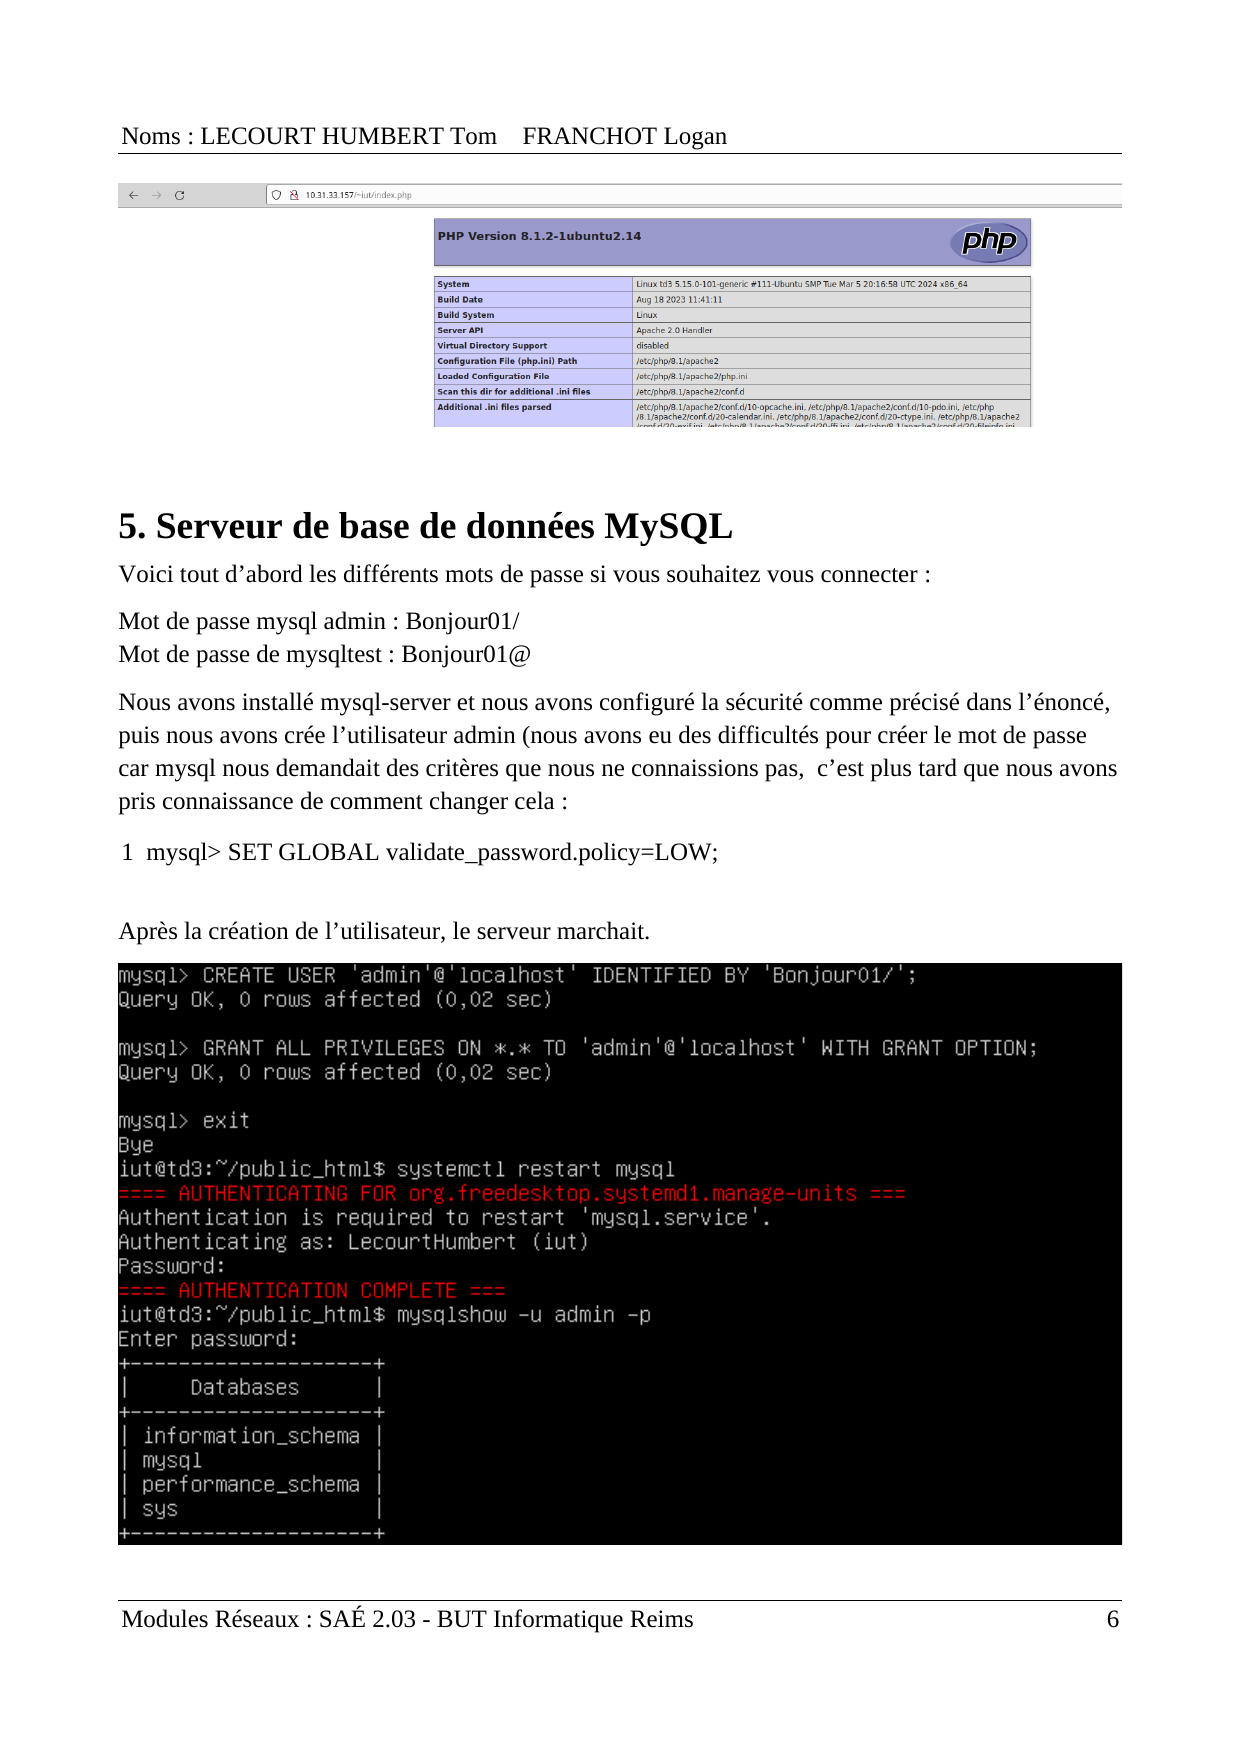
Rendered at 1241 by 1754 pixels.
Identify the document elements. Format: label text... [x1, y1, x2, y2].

picture [118, 183, 1123, 427]
text Après la création de l’utilisateur, le serveur marchait. [118, 916, 1122, 945]
text Voici tout d’abord les différents mots de passe si vous souhaitez vous connecter : [118, 559, 1122, 588]
text Mot de passe mysql admin : Bonjour01/ Mot de passe de mysqltest : Bonjour01@ [118, 606, 1122, 668]
table_header 1 [118, 834, 143, 868]
subtitle 5. Serveur de base de données MySQL [118, 503, 1122, 546]
text Nous avons installé mysql-server et nous avons configuré la sécurité comme précisé dans l’énoncé, puis nous avons crée l’utilisateur admin (nous avons eu des difficultés pour créer le mot de passe car mysql nous demandait des critères que nous ne connaissions pas, c’est plus tard que nous avons pris connaissance de comment changer cela : [118, 687, 1122, 815]
table_header mysql> SET GLOBAL validate_password.policy=LOW; [143, 834, 732, 868]
picture [118, 963, 1123, 1545]
